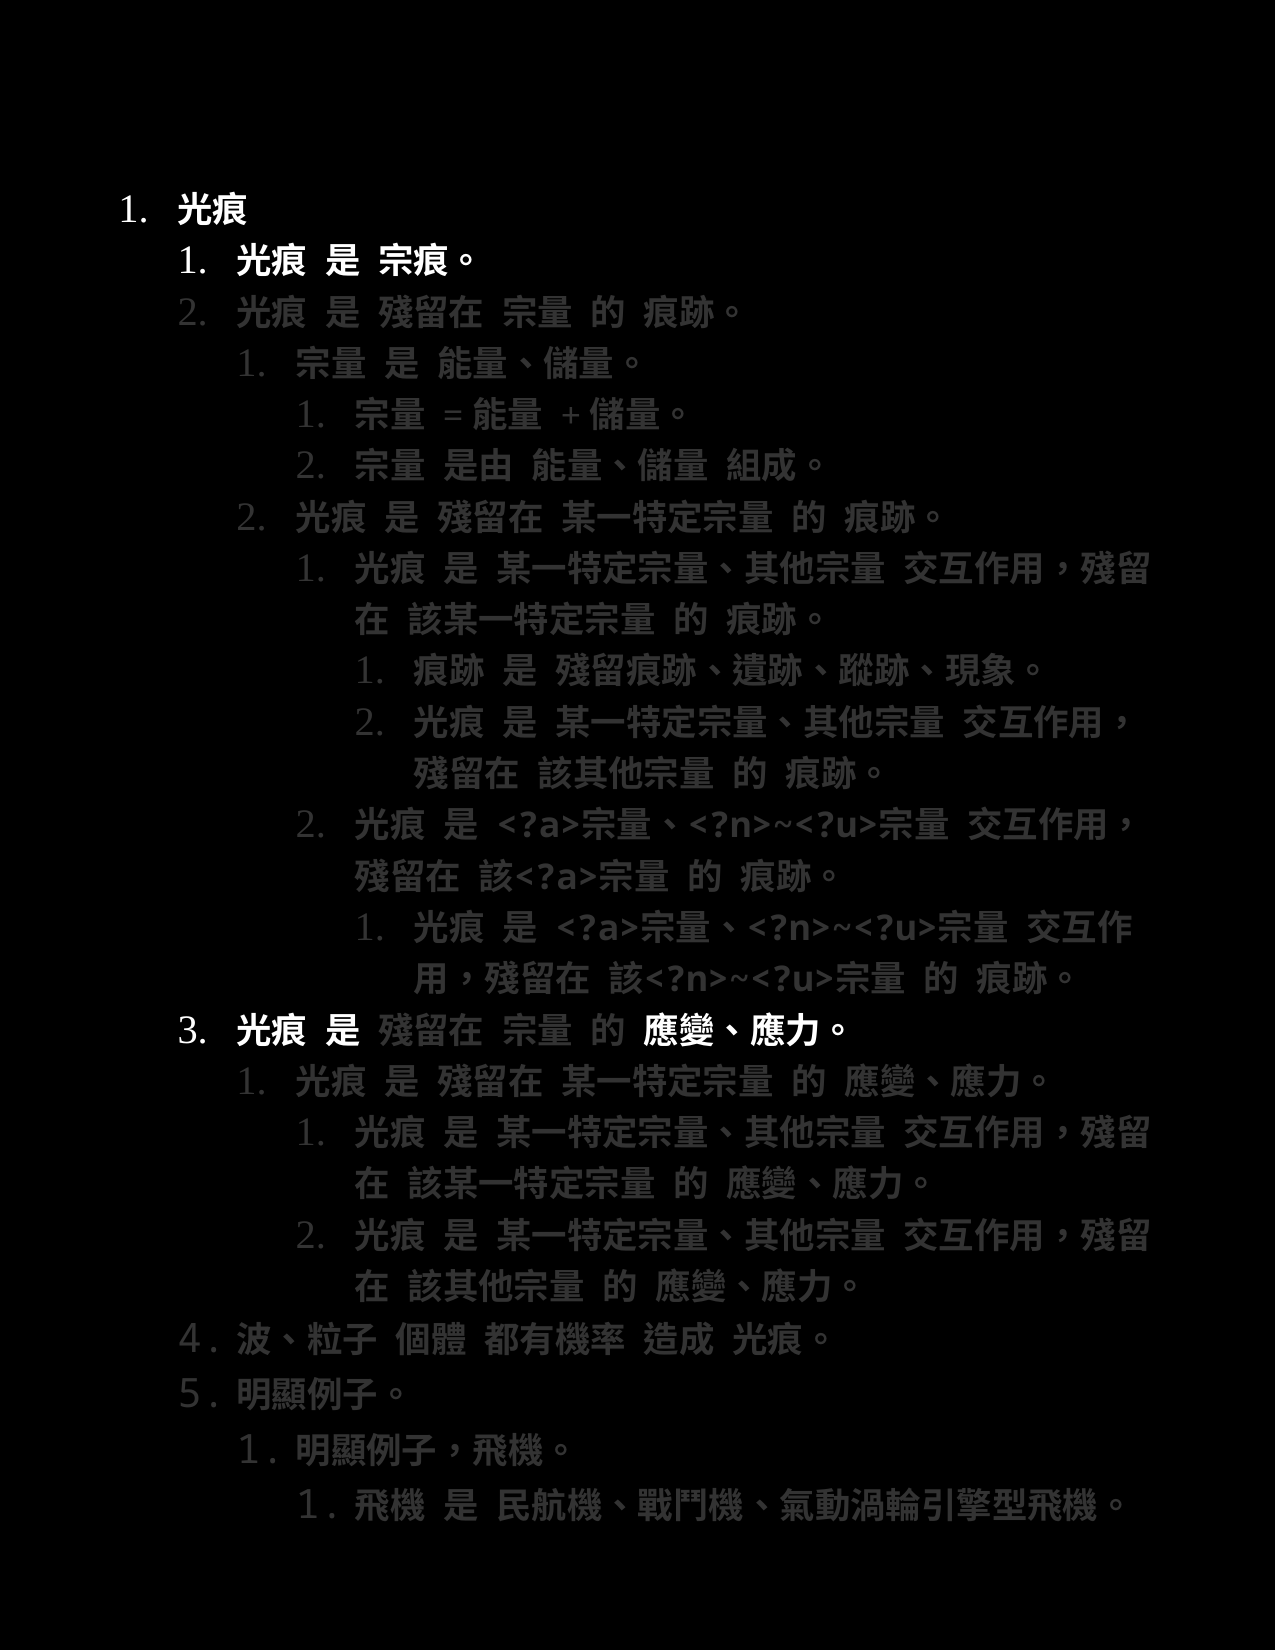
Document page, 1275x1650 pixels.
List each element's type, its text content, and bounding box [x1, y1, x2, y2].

list 光痕 是 某一特定宗量、其他宗量 交互作用，殘留在 該某一特定宗量 的 應變、應力。 [295, 1104, 1157, 1207]
list 光痕 是 <?a>宗量、<?n>~<?u>宗量 交互作用，殘留在 該<?a>宗量 的 痕跡。 [295, 797, 1157, 899]
list 痕跡 是 殘留痕跡、遺跡、蹤跡、現象。 [354, 643, 1157, 694]
list 光痕 是 殘留在 某一特定宗量 的 痕跡。 [236, 489, 1157, 540]
list 光痕 是 某一特定宗量、其他宗量 交互作用，殘留在 該其他宗量 的 痕跡。 [354, 694, 1157, 797]
list 光痕 是 宗痕。 [177, 233, 1157, 284]
list 明顯例子，飛機。 [236, 1420, 1157, 1475]
list 光痕 是 某一特定宗量、其他宗量 交互作用，殘留在 該其他宗量 的 應變、應力。 [295, 1207, 1157, 1309]
list 光痕 是 殘留在 某一特定宗量 的 應變、應力。 [236, 1053, 1157, 1104]
list 光痕 是 殘留在 宗量 的 痕跡。 [177, 284, 1157, 335]
list 飛機 是 民航機、戰鬥機、氣動渦輪引擎型飛機。 [295, 1475, 1157, 1530]
list 光痕 [118, 182, 1157, 233]
list 光痕 是 某一特定宗量、其他宗量 交互作用，殘留在 該某一特定宗量 的 痕跡。 [295, 540, 1157, 643]
list 宗量 是由 能量、儲量 組成。 [295, 438, 1157, 489]
list 宗量 是 能量、儲量。 [236, 335, 1157, 387]
list 宗量 = 能量 + 儲量。 [295, 387, 1157, 438]
list 明顯例子。 [177, 1365, 1157, 1420]
list 波、粒子 個體 都有機率 造成 光痕。 [177, 1309, 1157, 1365]
list 光痕 是 <?a>宗量、<?n>~<?u>宗量 交互作用，殘留在 該<?n>~<?u>宗量 的 痕跡。 [354, 899, 1157, 1002]
list 光痕 是 殘留在 宗量 的 應變、應力。 [177, 1002, 1157, 1053]
